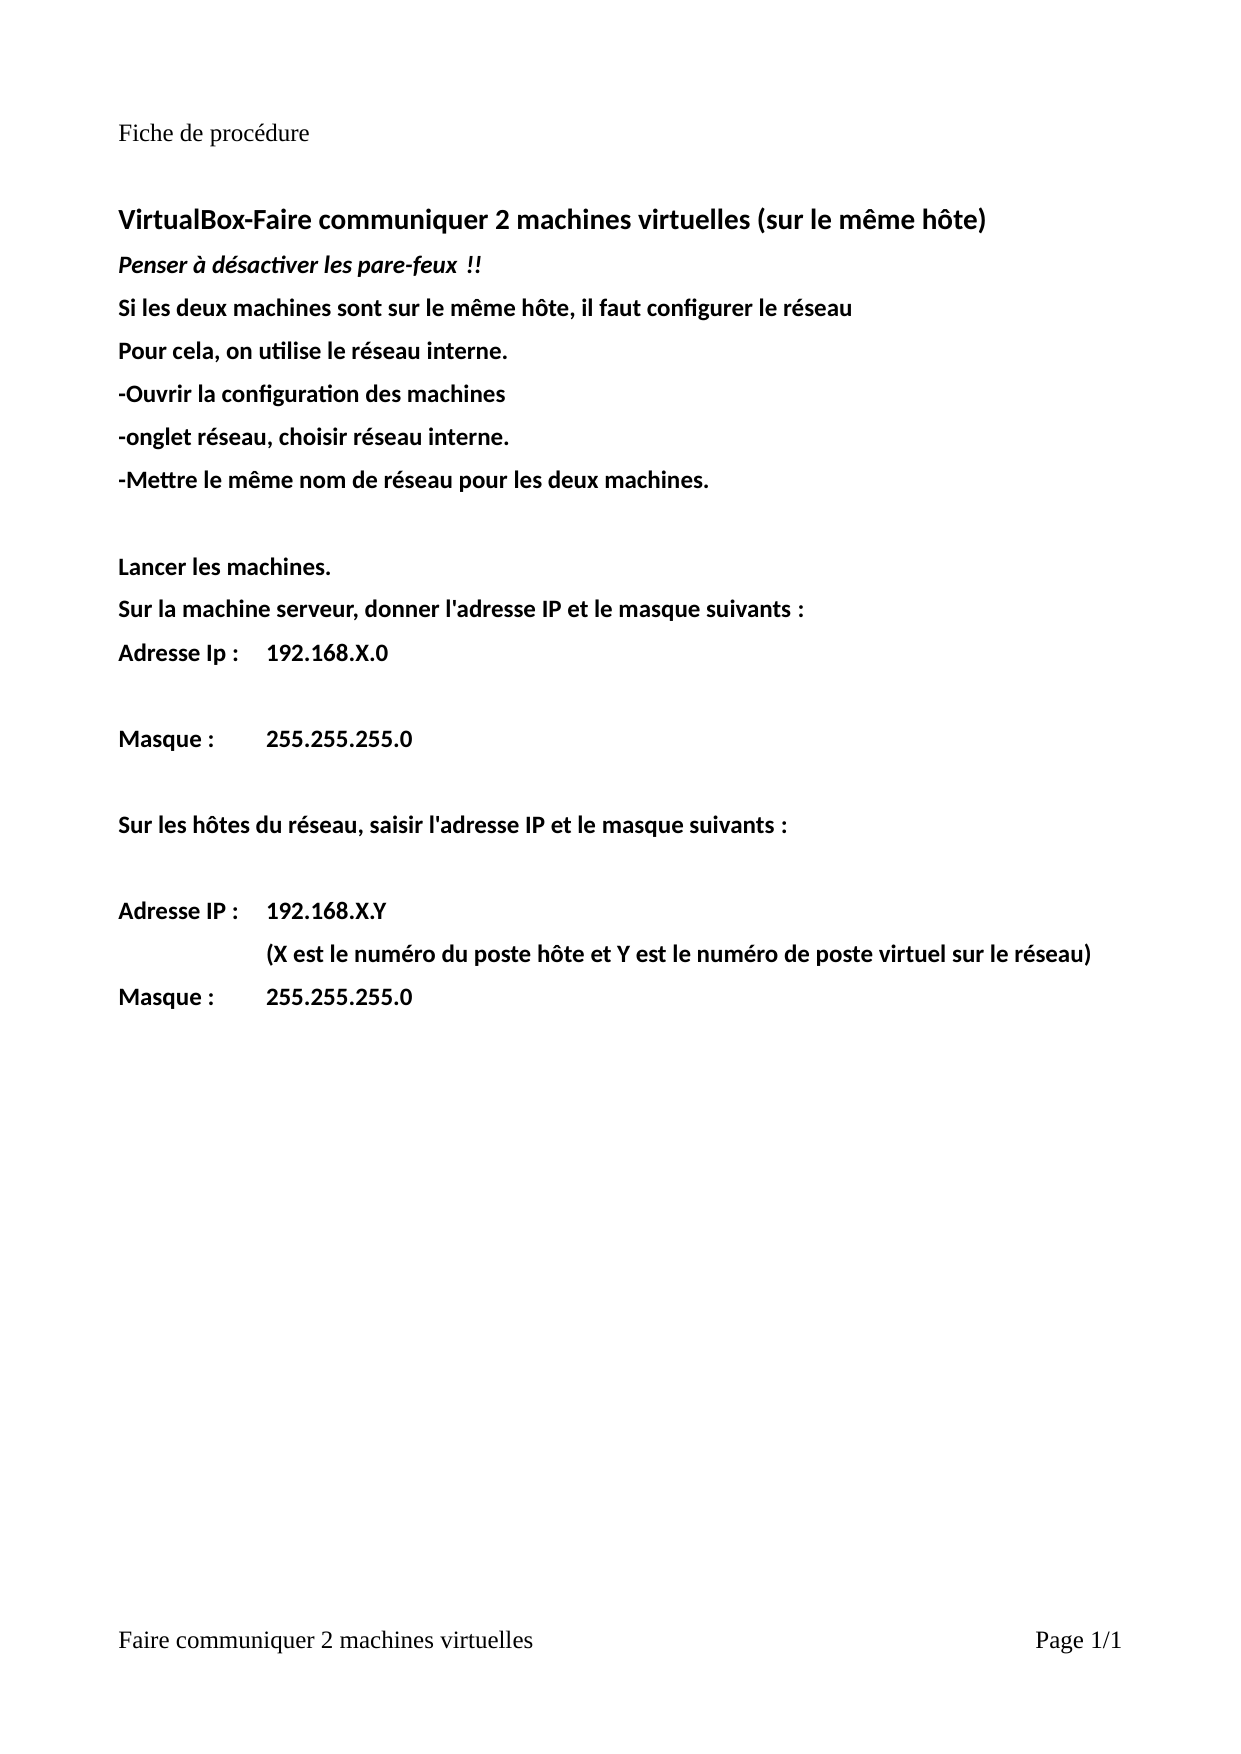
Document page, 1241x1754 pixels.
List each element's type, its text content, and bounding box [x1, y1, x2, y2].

text Penser à désactiver les pare-feux !! [118, 249, 1122, 280]
subtitle VirtualBox-Faire communiquer 2 machines virtuelles (sur le même hôte) [118, 201, 1122, 237]
text Sur la machine serveur, donner l'adresse IP et le masque suivants : [118, 594, 1122, 624]
text Lancer les machines. [118, 551, 1122, 581]
text Adresse Ip : 192.168.X.0 [118, 637, 1122, 667]
text Adresse IP : 192.168.X.Y [118, 895, 1122, 925]
text -onglet réseau, choisir réseau interne. [118, 422, 1122, 452]
text -Ouvrir la configuration des machines [118, 378, 1122, 409]
text Masque : 255.255.255.0 [118, 981, 1122, 1011]
text Masque : 255.255.255.0 [118, 723, 1122, 753]
text -Mettre le même nom de réseau pour les deux machines. [118, 464, 1122, 495]
text Sur les hôtes du réseau, saisir l'adresse IP et le masque suivants : [118, 809, 1122, 839]
text Pour cela, on utilise le réseau interne. [118, 336, 1122, 366]
text (X est le numéro du poste hôte et Y est le numéro de poste virtuel sur le réseau) [118, 938, 1122, 968]
text Si les deux machines sont sur le même hôte, il faut configurer le réseau [118, 292, 1122, 323]
